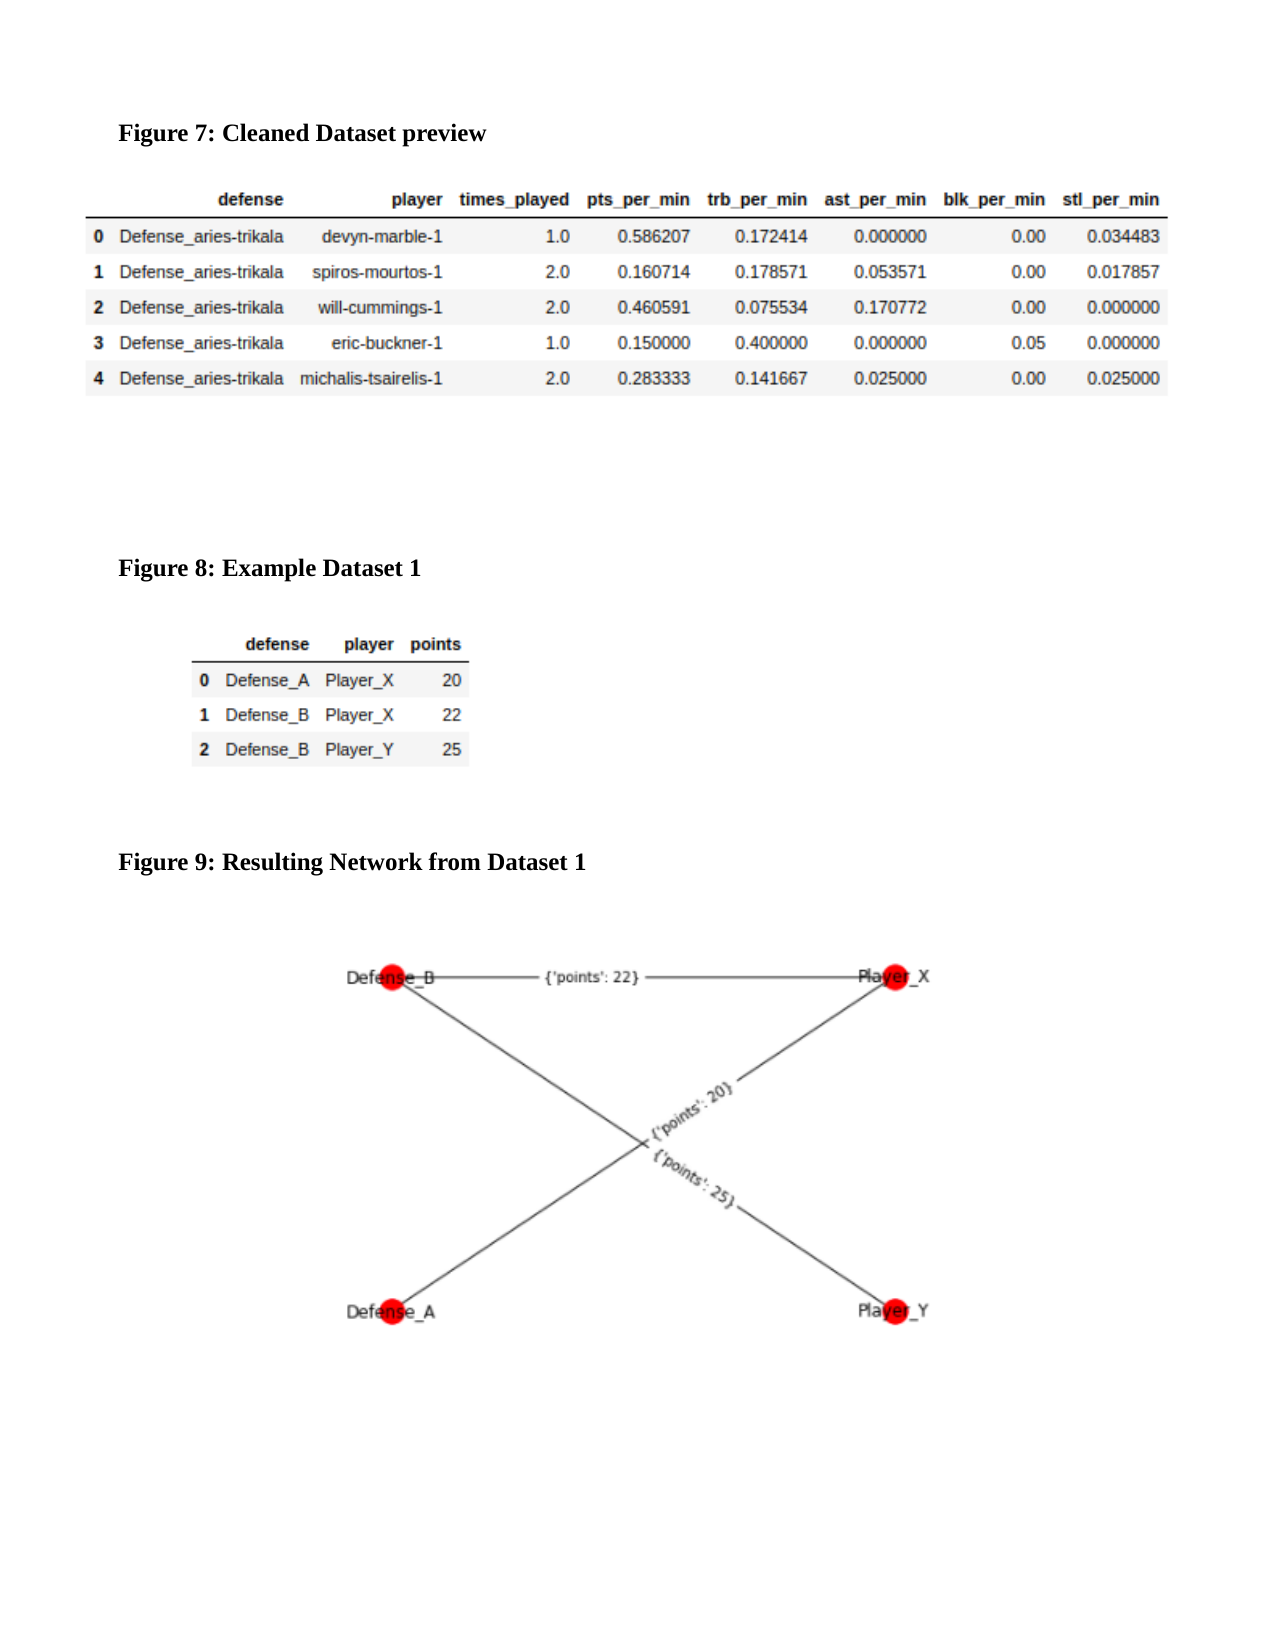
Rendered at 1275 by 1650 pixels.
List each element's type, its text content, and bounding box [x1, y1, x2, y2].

picture [78, 167, 1197, 401]
picture [307, 945, 968, 1355]
text Figure 8: Example Dataset 1 [118, 553, 1157, 582]
picture [178, 622, 485, 781]
text Figure 9: Resulting Network from Dataset 1 [118, 847, 1157, 876]
text Figure 7: Cleaned Dataset preview [118, 118, 1157, 147]
